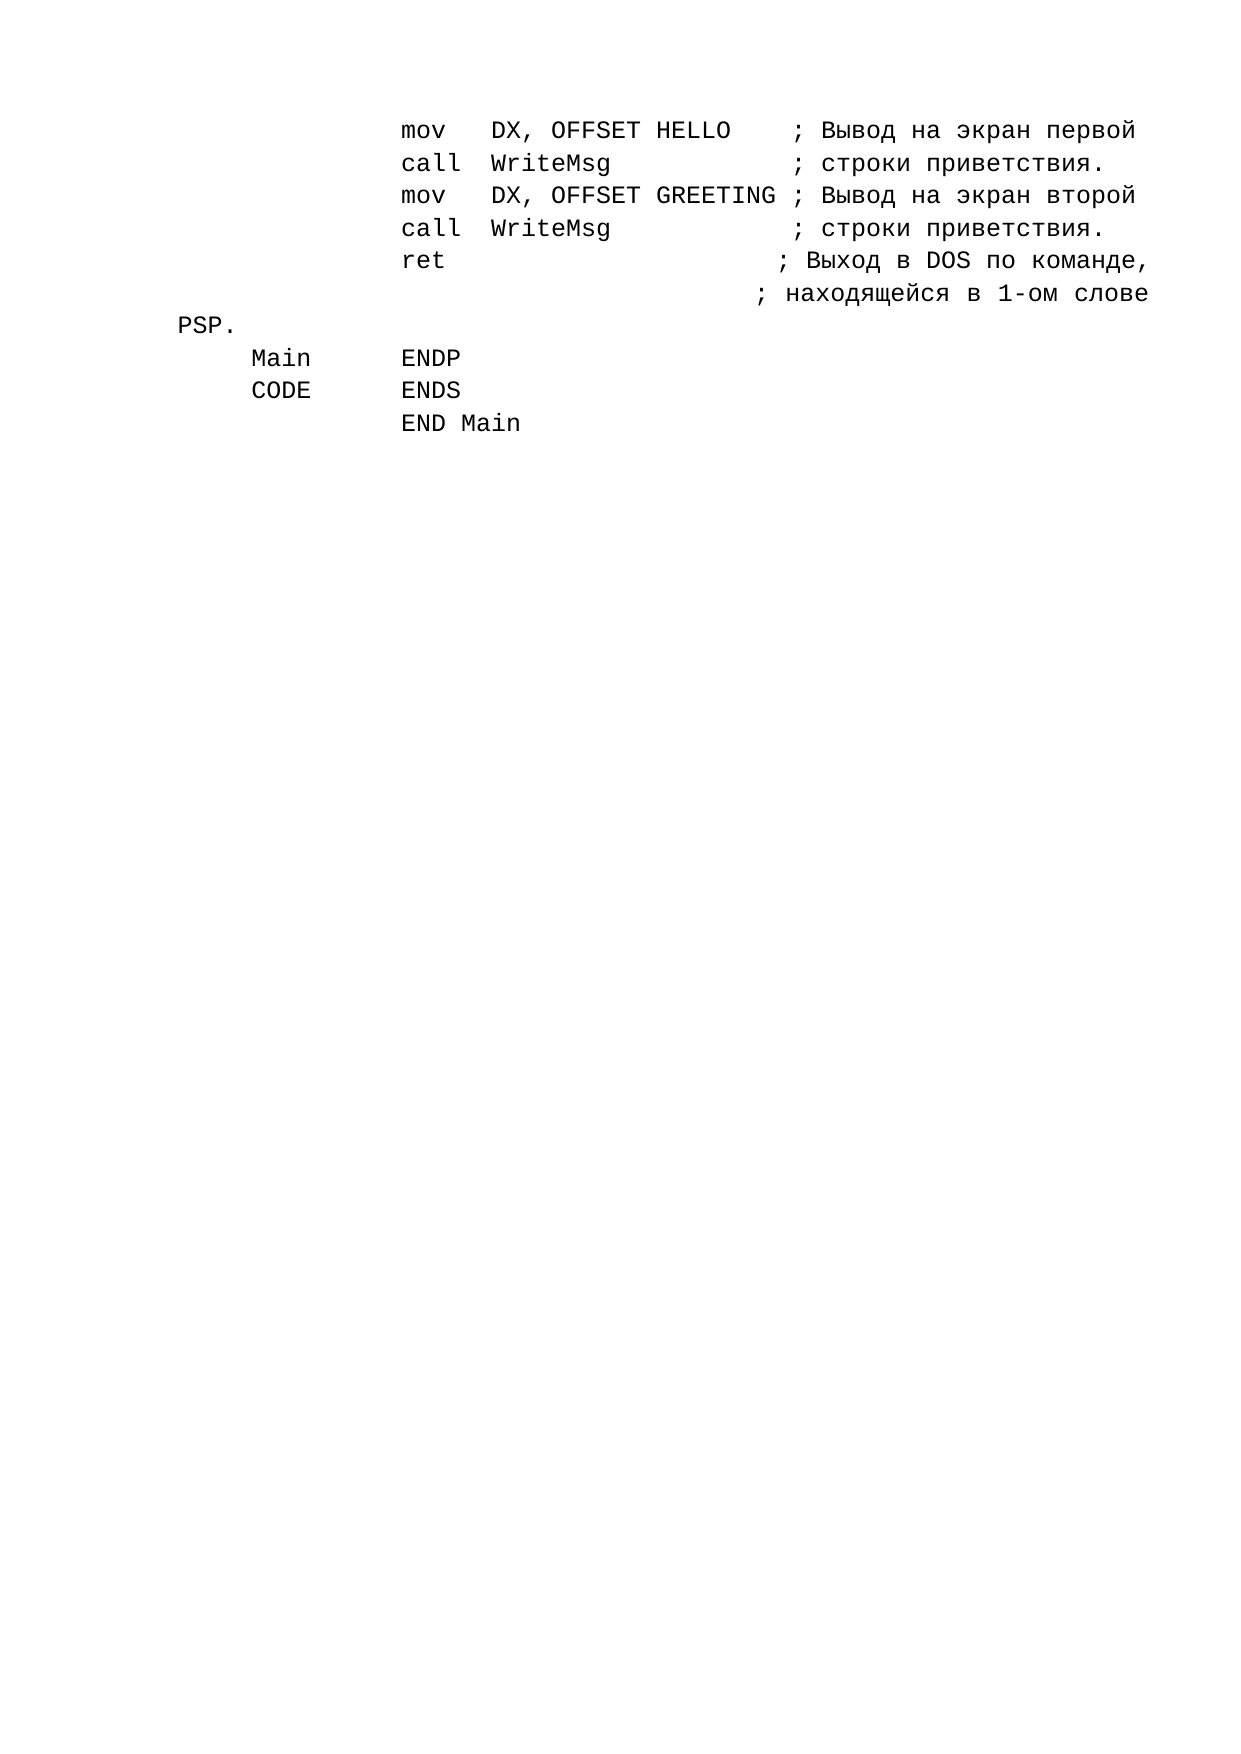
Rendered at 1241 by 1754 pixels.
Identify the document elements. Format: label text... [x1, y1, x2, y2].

text ; находящейся в 1-ом слове PSP. [177, 281, 1152, 341]
text mov DX, OFFSET HELLO ; Вывод на экран первой [177, 118, 1152, 146]
text ret ; Выход в DOS по команде, [177, 248, 1152, 276]
text call WriteMsg ; строки приветствия. [177, 151, 1152, 179]
text mov DX, OFFSET GREETING ; Вывод на экран второй [177, 183, 1152, 211]
text Main ENDP [177, 346, 1152, 374]
text call WriteMsg ; строки приветствия. [177, 216, 1152, 244]
text END Main [177, 411, 1152, 439]
text CODE ENDS [177, 378, 1152, 406]
